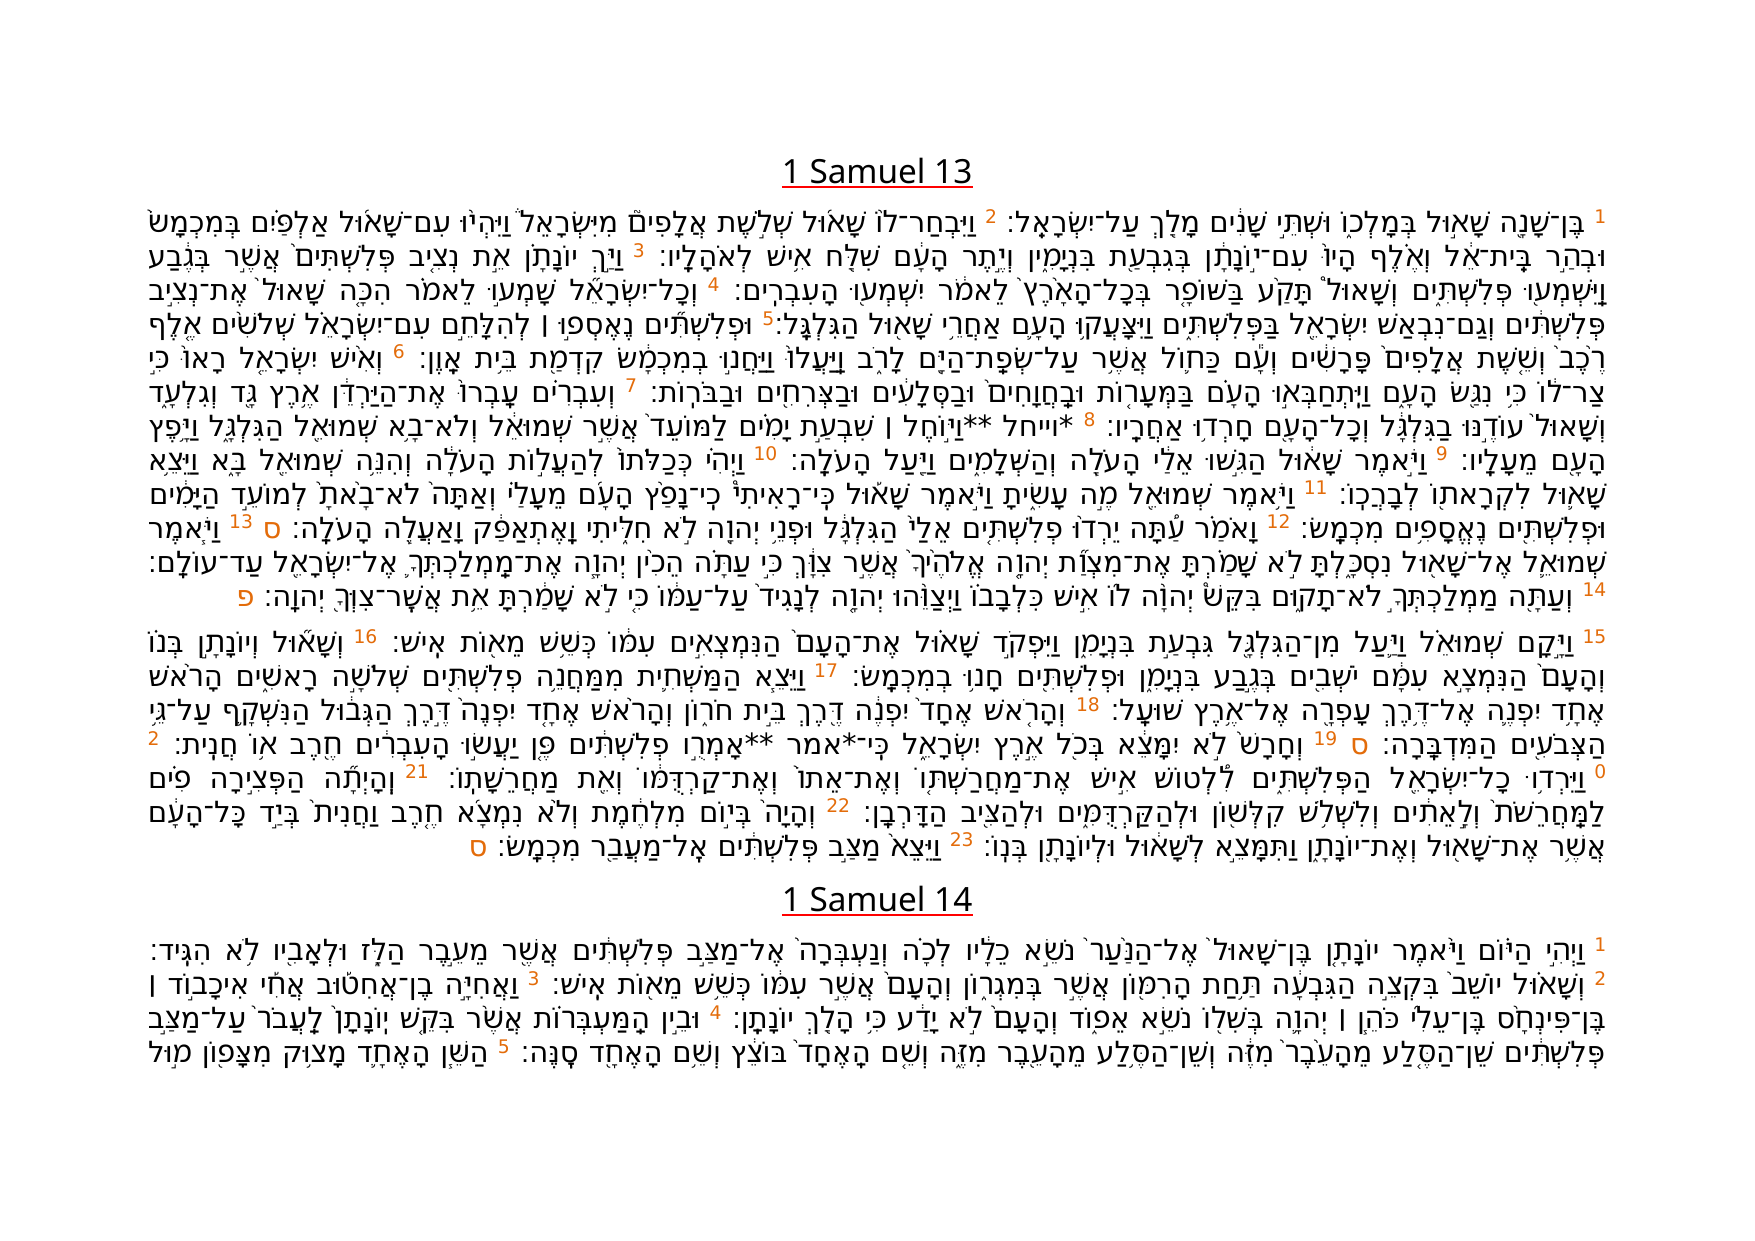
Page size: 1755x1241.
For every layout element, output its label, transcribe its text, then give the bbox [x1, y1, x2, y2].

text 1 וַיְהִ֣י הַיּ֗וֹם וַיֹּ֨אמֶר יוֹנָתָ֤ן בֶּן־שָׁאוּל֙ אֶל־הַנַּ֙עַר֙ נֹשֵׂ֣א כֵלָ֔יו לְכָ֗ה וְנַעְבְּרָה֙ אֶל־מַצַּ֣ב פְּלִשְׁתִּ֔ים אֲשֶׁ֖ר מֵעֵ֣בֶר הַלָּ֑ז וּלְאָבִ֖יו לֹ֥א הִגִּֽיד׃ 2 וְשָׁא֗וּל יוֹשֵׁב֙ בִּקְצֵ֣ה הַגִּבְעָ֔ה תַּ֥חַת הָרִמּ֖וֹן אֲשֶׁ֣ר בְּמִגְר֑וֹן וְהָעָם֙ אֲשֶׁ֣ר עִמּ֔וֹ כְּשֵׁ֥שׁ מֵא֖וֹת אִֽישׁ׃ ‬‬‬3 וַאֲחִיָּ֣ה בֶן־אֲחִט֡וּב אֲחִ֡י אִיכָב֣וֹד ׀ בֶּן־פִּינְחָ֨ס בֶּן־עֵלִ֜י כֹּהֵ֧ן ׀ יְהוָ֛ה בְּשִׁל֖וֹ נֹשֵׂ֣א אֵפ֑וֹד וְהָעָם֙ לֹ֣א יָדַ֔ע כִּ֥י הָלַ֖ךְ יוֹנָתָֽן׃ ‬‬‬4 וּבֵ֣ין הַֽמַּעְבְּר֗וֹת אֲשֶׁ֨ר בִּקֵּ֤שׁ יֽוֹנָתָן֙ לַֽעֲבֹר֙ עַל־מַצַּ֣ב פְּלִשְׁתִּ֔ים שֵׁן־הַסֶּ֤לַע מֵהָעֵ֙בֶר֙ מִזֶּ֔ה וְשֵׁן־הַסֶּ֥לַע מֵהָעֵ֖בֶר מִזֶּ֑ה וְשֵׁ֤ם הָֽאֶחָד֙ בּוֹצֵ֔ץ וְשֵׁ֥ם הָאֶחָ֖ד סֶֽנֶּה׃ ‬‬‬5 הַשֵּׁ֧ן הָאֶחָ֛ד מָצ֥וּק מִצָּפ֖וֹן מ֣וּל מִכְמָ֑שׂ וְהָאֶחָ֥ד מִנֶּ֖גֶב מ֥וּל גָּֽבַע׃ ס ‬‬‬6 וַיֹּ֨אמֶר יְהוֹנָתָ֜ן אֶל־הַנַּ֣עַר ׀ נֹשֵׂ֣א כֵלָ֗יו לְכָה֙ וְנַעְבְּרָ֗ה אֶל־מַצַּב֙ הָעֲרֵלִ֣ים הָאֵ֔לֶּה אוּלַ֛י יַעֲשֶׂ֥ה יְהוָ֖ה לָ֑נוּ כִּ֣י אֵ֤ין לַֽיהוָה֙ מַעְצ֔וֹר לְהוֹשִׁ֥יעַ בְּרַ֖ב א֥וֹ בִמְעָֽט׃ ‬‬‬7 וַיֹּ֤אמֶר לוֹ֙ נֹשֵׂ֣א כֵלָ֔יו עֲשֵׂ֖ה כָּל־אֲשֶׁ֣ר בִּלְבָבֶ֑ךָ נְטֵ֣ה לָ֔ךְ הִנְנִ֥י עִמְּךָ֖ כִּלְבָבֶֽךָ׃ ס ‬‬‬8 וַיֹּ֙אמֶר֙ יְה֣וֹנָתָ֔ן הִנֵּ֛ה אֲנַ֥חְנוּ עֹבְרִ֖ים אֶל־הָאֲנָשִׁ֑ים וְנִגְלִ֖ינוּ אֲלֵיהֶֽם׃ ‬‬‬9 אִם־כֹּ֤ה יֹֽאמְרוּ֙ אֵלֵ֔ינוּ דֹּ֕מּוּ עַד־הַגִּיעֵ֖נוּ אֲלֵיכֶ֑ם וְעָמַ֣דְנוּ תַחְתֵּ֔ינוּ וְלֹ֥א נַעֲלֶ֖ה אֲלֵיהֶֽם׃ ‬‬‬10 וְאִם־כֹּ֨ה יֹאמְר֜וּ עֲל֤וּ עָלֵ֙ינוּ֙ וְעָלִ֔ינוּ כִּֽי־נְתָנָ֥ם יְהוָ֖ה בְּיָדֵ֑נוּ וְזֶה־לָּ֖נוּ הָאֽוֹת׃ ‬‬‬11 וַיִּגָּל֣וּ שְׁנֵיהֶ֔ם אֶל־מַצַּ֖ב פְּלִשְׁתִּ֑ים וַיֹּאמְר֣וּ פְלִשְׁתִּ֔ים הִנֵּ֤ה עִבְרִים֙ יֹֽצְאִ֔ים מִן־הַחֹרִ֖ים אֲשֶׁ֥ר הִתְחַבְּאוּ־שָֽׁם׃ ‬‬‬12 וַיַּעֲנוּ֩ אַנְשֵׁ֨י הַמַּצָּבָ֜ה אֶת־יוֹנָתָ֣ן ׀ וְאֶת־נֹשֵׂ֣א כֵלָ֗יו וַיֹּֽאמְרוּ֙ עֲל֣וּ אֵלֵ֔ינוּ וְנוֹדִ֥יעָה אֶתְכֶ֖ם דָּבָ֑ר פ ‬‬‬‬‬‬‬‬‬‬‬ [148, 934, 1606, 1069]
text 1 Samuel 14‬‬ [148, 876, 1606, 921]
text 1 בֶּן־שָׁנָ֖ה שָׁא֣וּל בְּמָלְכ֑וֹ וּשְׁתֵּ֣י שָׁנִ֔ים מָלַ֖ךְ עַל־יִשְׂרָאֵֽל׃ 2 וַיִּבְחַר־ל֨וֹ שָׁא֜וּל שְׁלֹ֣שֶׁת אֲלָפִים֮ מִיִּשְׂרָאֵל֒ וַיִּהְי֨וּ עִם־שָׁא֜וּל אַלְפַּ֗יִם בְּמִכְמָשׂ֙ וּבְהַ֣ר בֵּֽית־אֵ֔ל וְאֶ֗לֶף הָיוּ֙ עִם־י֣וֹנָתָ֔ן בְּגִבְעַ֖ת בִּנְיָמִ֑ין וְיֶ֣תֶר הָעָ֔ם שִׁלַּ֖ח אִ֥ישׁ לְאֹהָלָֽיו׃ ‬‬‬3 וַיַּ֣ךְ יוֹנָתָ֗ן אֵ֣ת נְצִ֤יב פְּלִשְׁתִּים֙ אֲשֶׁ֣ר בְּגֶ֔בַע וַֽיִּשְׁמְע֖וּ פְּלִשְׁתִּ֑ים וְשָׁאוּל֩ תָּקַ֨ע בַּשּׁוֹפָ֤ר בְּכָל־הָאָ֙רֶץ֙ לֵאמֹ֔ר יִשְׁמְע֖וּ הָעִבְרִֽים׃ ‬‬‬4 וְכָל־יִשְׂרָאֵ֞ל שָׁמְע֣וּ לֵאמֹ֗ר הִכָּ֤ה שָׁאוּל֙ אֶת־נְצִ֣יב פְּלִשְׁתִּ֔ים וְגַם־נִבְאַשׁ‬‏ יִשְׂרָאֵ֖ל בַּפְּלִשְׁתִּ֑ים וַיִּצָּעֲק֥וּ הָעָ֛ם אַחֲרֵ֥י שָׁא֖וּל הַגִּלְגָּֽל׃‬‬‬5 וּפְלִשְׁתִּ֞ים נֶאֶסְפ֣וּ ׀ לְהִלָּחֵ֣ם עִם־יִשְׂרָאֵ֗ל שְׁלֹשִׁ֨ים אֶ֤לֶף רֶ֙כֶב֙ וְשֵׁ֤שֶׁת אֲלָפִים֙ פָּרָשִׁ֔ים וְעָ֕ם כַּח֛וֹל אֲשֶׁ֥ר עַל־שְׂפַֽת־הַיָּ֖ם לָרֹ֑ב וַֽיַּעֲלוּ֙ וַיַּחֲנ֣וּ בְמִכְמָ֔שׂ קִדְמַ֖ת בֵּ֥ית אָֽוֶן׃ ‬‬‬‬6 וְאִ֨ישׁ יִשְׂרָאֵ֤ל רָאוּ֙ כִּ֣י צַר־ל֔וֹ כִּ֥י נִגַּ֖שׂ הָעָ֑ם וַיִּֽתְחַבְּא֣וּ הָעָ֗ם בַּמְּעָר֤וֹת וּבַֽחֲוָחִים֙ וּבַסְּלָעִ֔ים וּבַצְּרִחִ֖ים וּבַבֹּרֽוֹת׃ ‬‬‬7 וְעִבְרִ֗ים עָֽבְרוּ֙ אֶת־הַיַּרְדֵּ֔ן אֶ֥רֶץ גָּ֖ד וְגִלְעָ֑ד וְשָׁאוּל֙ עוֹדֶ֣נּוּ בַגִּלְגָּ֔ל וְכָל־הָעָ֖ם חָרְד֥וּ אַחֲרָֽיו׃ ‬‬‬8 *וייחל **וַיּ֣וֹחֶל ׀ שִׁבְעַ֣ת יָמִ֗ים לַמּוֹעֵד֙ אֲשֶׁ֣ר שְׁמוּאֵ֔ל וְלֹא־בָ֥א שְׁמוּאֵ֖ל הַגִּלְגָּ֑ל וַיָּ֥פֶץ הָעָ֖ם מֵעָלָֽיו׃ ‬‬‬9 וַיֹּ֣אמֶר שָׁא֔וּל הַגִּ֣שׁוּ אֵלַ֔י הָעֹלָ֖ה וְהַשְּׁלָמִ֑ים וַיַּ֖עַל הָעֹלָֽה׃ ‬‬‬10 וַיְהִ֗י כְּכַלֹּתוֹ֙ לְהַעֲל֣וֹת הָעֹלָ֔ה וְהִנֵּ֥ה שְׁמוּאֵ֖ל בָּ֑א וַיֵּצֵ֥א שָׁא֛וּל לִקְרָאת֖וֹ לְבָרֲכֽוֹ׃ ‬‬‬11 וַיֹּ֥אמֶר שְׁמוּאֵ֖ל מֶ֣ה עָשִׂ֑יתָ וַיֹּ֣אמֶר שָׁא֡וּל כִּֽי־רָאִיתִי֩ כִֽי־נָפַ֨ץ הָעָ֜ם מֵעָלַ֗י וְאַתָּה֙ לֹא־בָ֙אתָ֙ לְמוֹעֵ֣ד הַיָּמִ֔ים וּפְלִשְׁתִּ֖ים נֶאֱסָפִ֥ים מִכְמָֽשׂ׃ ‬‬‬12 וָאֹמַ֗ר עַ֠תָּה יֵרְד֨וּ פְלִשְׁתִּ֤ים אֵלַי֙ הַגִּלְגָּ֔ל וּפְנֵ֥י יְהוָ֖ה לֹ֣א חִלִּ֑יתִי וָֽאֶתְאַפַּ֔ק וָאַעֲלֶ֖ה הָעֹלָֽה׃ ס ‬‬‬13 וַיֹּ֧אמֶר שְׁמוּאֵ֛ל אֶל־שָׁא֖וּל נִסְכָּ֑לְתָּ לֹ֣א שָׁמַ֗רְתָּ אֶת־מִצְוַ֞ת יְהוָ֤ה אֱלֹהֶ֙יךָ֙ אֲשֶׁ֣ר צִוָּ֔ךְ כִּ֣י עַתָּ֗ה הֵכִ֨ין יְהוָ֧ה אֶת־מַֽמְלַכְתְּךָ֛ אֶל־יִשְׂרָאֵ֖ל עַד־עוֹלָֽם׃ ‬‬‬14 וְעַתָּ֖ה מַמְלַכְתְּךָ֣ לֹא־תָק֑וּם בִּקֵּשׁ֩ יְהוָ֨ה ל֜וֹ אִ֣ישׁ כִּלְבָב֗וֹ וַיְצַוֵּ֨הוּ יְהוָ֤ה לְנָגִיד֙ עַל־עַמּ֔וֹ כִּ֚י לֹ֣א שָׁמַ֔רְתָּ אֵ֥ת אֲשֶֽׁר־צִוְּךָ֖ יְהוָֽה׃ פ ‬‬‬‬‬‬‬‬‬‬‬‬‬‬‬‬ [148, 206, 1606, 613]
text 15 וַיָּ֣קָם שְׁמוּאֵ֗ל וַיַּ֛עַל מִן־הַגִּלְגָּ֖ל גִּבְעַ֣ת בִּנְיָמִ֑ן וַיִּפְקֹ֣ד שָׁא֗וּל אֶת־הָעָם֙ הַנִּמְצְאִ֣ים עִמּ֔וֹ כְּשֵׁ֥שׁ מֵא֖וֹת אִֽישׁ׃ ‬‬‬16 וְשָׁא֞וּל וְיוֹנָתָ֣ן בְּנ֗וֹ וְהָעָם֙ הַנִּמְצָ֣א עִמָּ֔ם יֹשְׁבִ֖ים בְּגֶ֣בַע בִּנְיָמִ֑ן וּפְלִשְׁתִּ֖ים חָנ֥וּ בְמִכְמָֽשׂ׃ ‬‬‬17 וַיֵּצֵ֧א הַמַּשְׁחִ֛ית מִמַּחֲנֵ֥ה פְלִשְׁתִּ֖ים שְׁלֹשָׁ֣ה רָאשִׁ֑ים הָרֹ֨אשׁ אֶחָ֥ד יִפְנֶ֛ה אֶל־דֶּ֥רֶךְ עָפְרָ֖ה אֶל־אֶ֥רֶץ שׁוּעָֽל׃ ‬‬‬18 וְהָרֹ֤אשׁ אֶחָד֙ יִפְנֶ֔ה דֶּ֖רֶךְ בֵּ֣ית חֹר֑וֹן וְהָרֹ֨אשׁ אֶחָ֤ד יִפְנֶה֙ דֶּ֣רֶךְ הַגְּב֔וּל הַנִּשְׁקָ֛ף עַל־גֵּ֥י הַצְּבֹעִ֖ים הַמִּדְבָּֽרָה׃ ס ‬‬‬19 וְחָרָשׁ֙ לֹ֣א יִמָּצֵ֔א בְּכֹ֖ל אֶ֣רֶץ יִשְׂרָאֵ֑ל כִּֽי־*אמר **אָמְרֻ֣ו‬ פְלִשְׁתִּ֔ים פֶּ֚ן יַעֲשׂ֣וּ הָעִבְרִ֔ים חֶ֖רֶב א֥וֹ חֲנִֽית׃ ‬‬‬‬20 וַיֵּרְד֥וּ כָל־יִשְׂרָאֵ֖ל הַפְּלִשְׁתִּ֑ים לִ֠לְטוֹשׁ אִ֣ישׁ אֶת־מַחֲרַשְׁתּ֤וֹ וְאֶת־אֵתוֹ֙ וְאֶת־קַרְדֻּמּ֔וֹ וְאֵ֖ת מַחֲרֵשָׁתֽוֹ׃ ‬‬‬21 וְֽהָיְתָ֞ה הַפְּצִ֣ירָה פִ֗ים לַמַּֽחֲרֵשֹׁת֙ וְלָ֣אֵתִ֔ים וְלִשְׁלֹ֥שׁ קִלְּשׁ֖וֹן וּלְהַקַּרְדֻּמִּ֑ים וּלְהַצִּ֖יב הַדָּרְבָֽן׃ ‬‬‬22 וְהָיָה֙ בְּי֣וֹם מִלְחֶ֔מֶת וְלֹ֨א נִמְצָ֜א חֶ֤רֶב וַחֲנִית֙ בְּיַ֣ד כָּל־הָעָ֔ם אֲשֶׁ֥ר אֶת־שָׁא֖וּל וְאֶת־יוֹנָתָ֑ן וַתִּמָּצֵ֣א לְשָׁא֔וּל וּלְיוֹנָתָ֖ן בְּנֽוֹ׃ ‬‬‬23 וַיֵּצֵא֙ מַצַּ֣ב פְּלִשְׁתִּ֔ים אֶֽל־מַעֲבַ֖ר מִכְמָֽשׂ׃ ס ‬‬‬‬‬‬‬‬‬‬‬‬ [148, 626, 1606, 863]
text 1 Samuel 13‬‬ [148, 148, 1606, 193]
